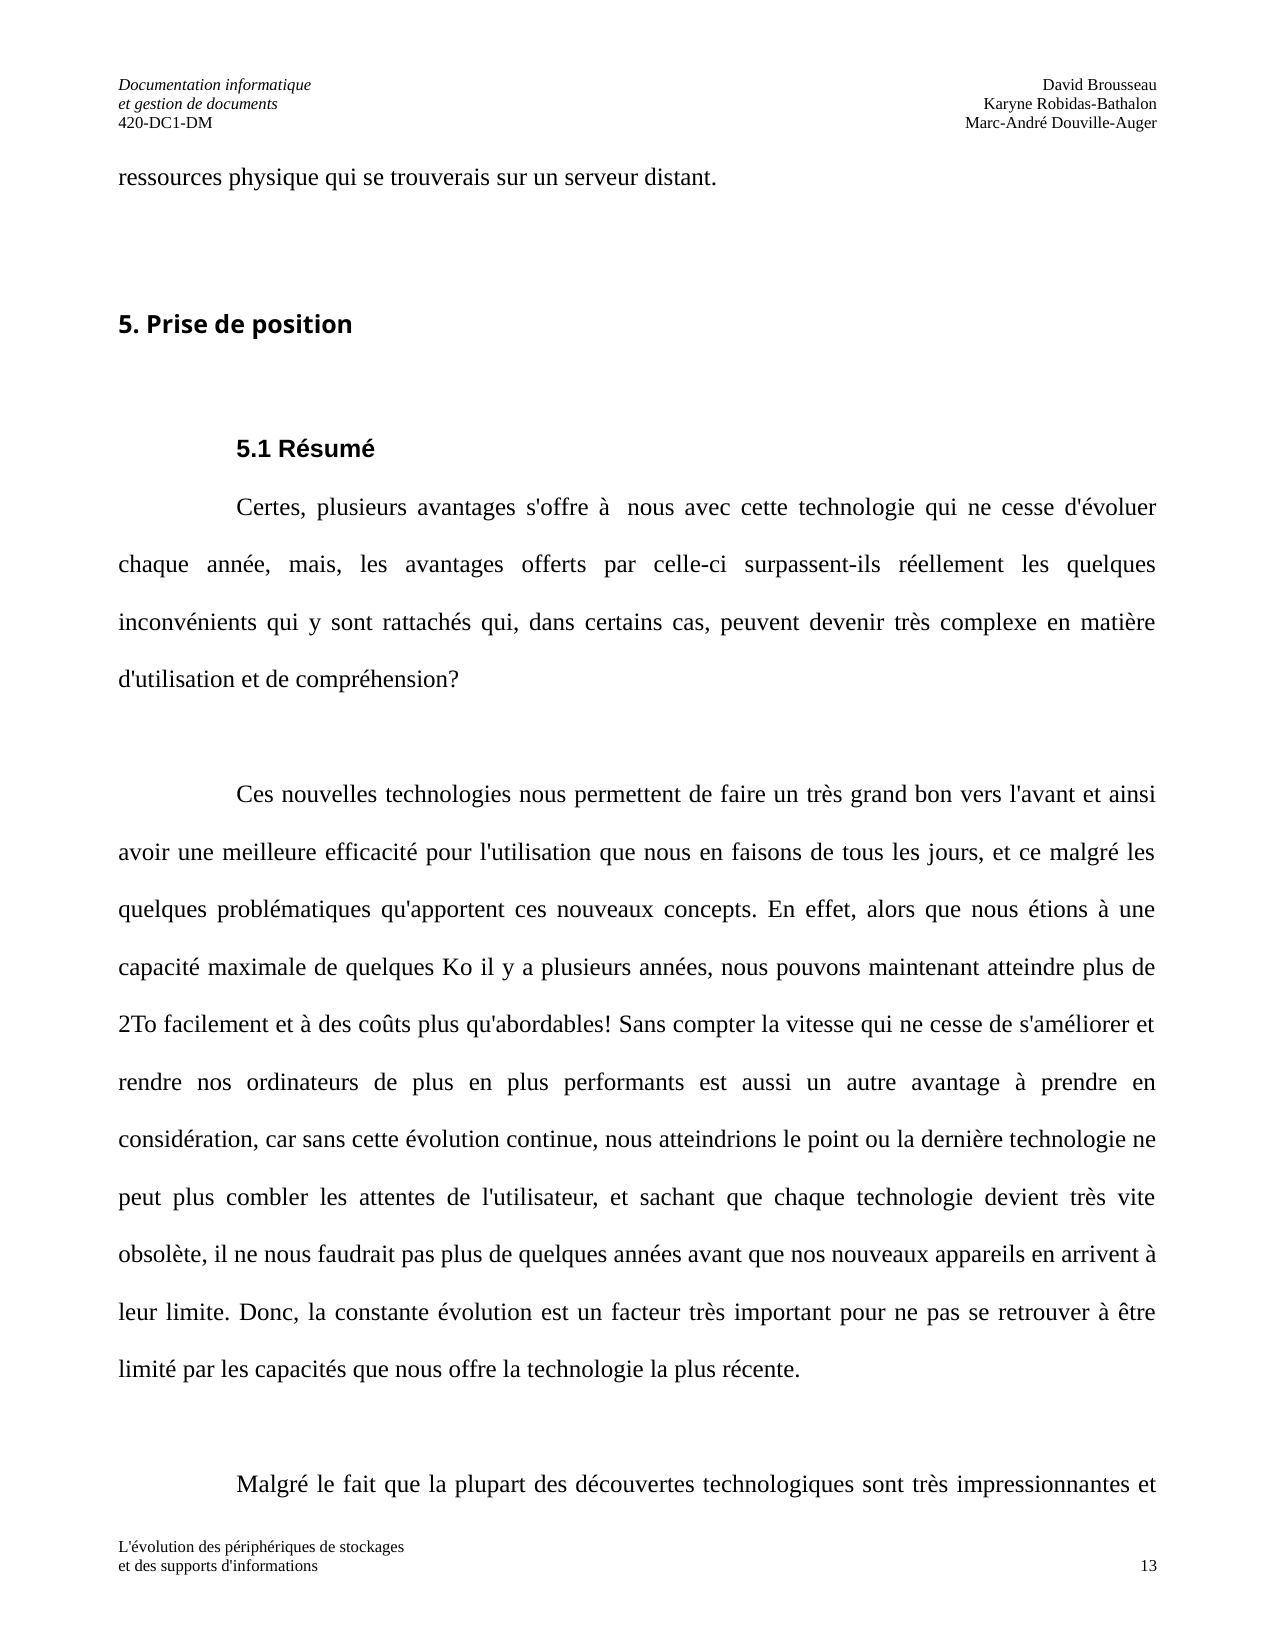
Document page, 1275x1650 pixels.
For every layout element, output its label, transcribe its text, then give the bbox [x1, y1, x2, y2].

text ressources physique qui se trouverais sur un serveur distant. [118, 162, 1157, 191]
text Ces nouvelles technologies nous permettent de faire un très grand bon vers l'avant et ainsi avoir une meilleure efficacité pour l'utilisation que nous en faisons de tous les jours, et ce malgré les quelques problématiques qu'apportent ces nouveaux concepts. En effet, alors que nous étions à une capacité maximale de quelques Ko il y a plusieurs années, nous pouvons maintenant atteindre plus de 2To facilement et à des coûts plus qu'abordables! Sans compter la vitesse qui ne cesse de s'améliorer et rendre nos ordinateurs de plus en plus performants est aussi un autre avantage à prendre en considération, car sans cette évolution continue, nous atteindrions le point ou la dernière technologie ne peut plus combler les attentes de l'utilisateur, et sachant que chaque technologie devient très vite obsolète, il ne nous faudrait pas plus de quelques années avant que nos nouveaux appareils en arrivent à leur limite. Donc, la constante évolution est un facteur très important pour ne pas se retrouver à être limité par les capacités que nous offre la technologie la plus récente. [118, 779, 1157, 1383]
text Malgré le fait que la plupart des découvertes technologiques sont très impressionnantes et [118, 1469, 1157, 1498]
text 5.1 Résumé [118, 433, 1157, 462]
text Certes, plusieurs avantages s'offre à nous avec cette technologie qui ne cesse d'évoluer chaque année, mais, les avantages offerts par celle-ci surpassent-ils réellement les quelques inconvénients qui y sont rattachés qui, dans certains cas, peuvent devenir très complexe en matière d'utilisation et de compréhension? [118, 492, 1157, 693]
text 5. Prise de position [118, 306, 1157, 341]
